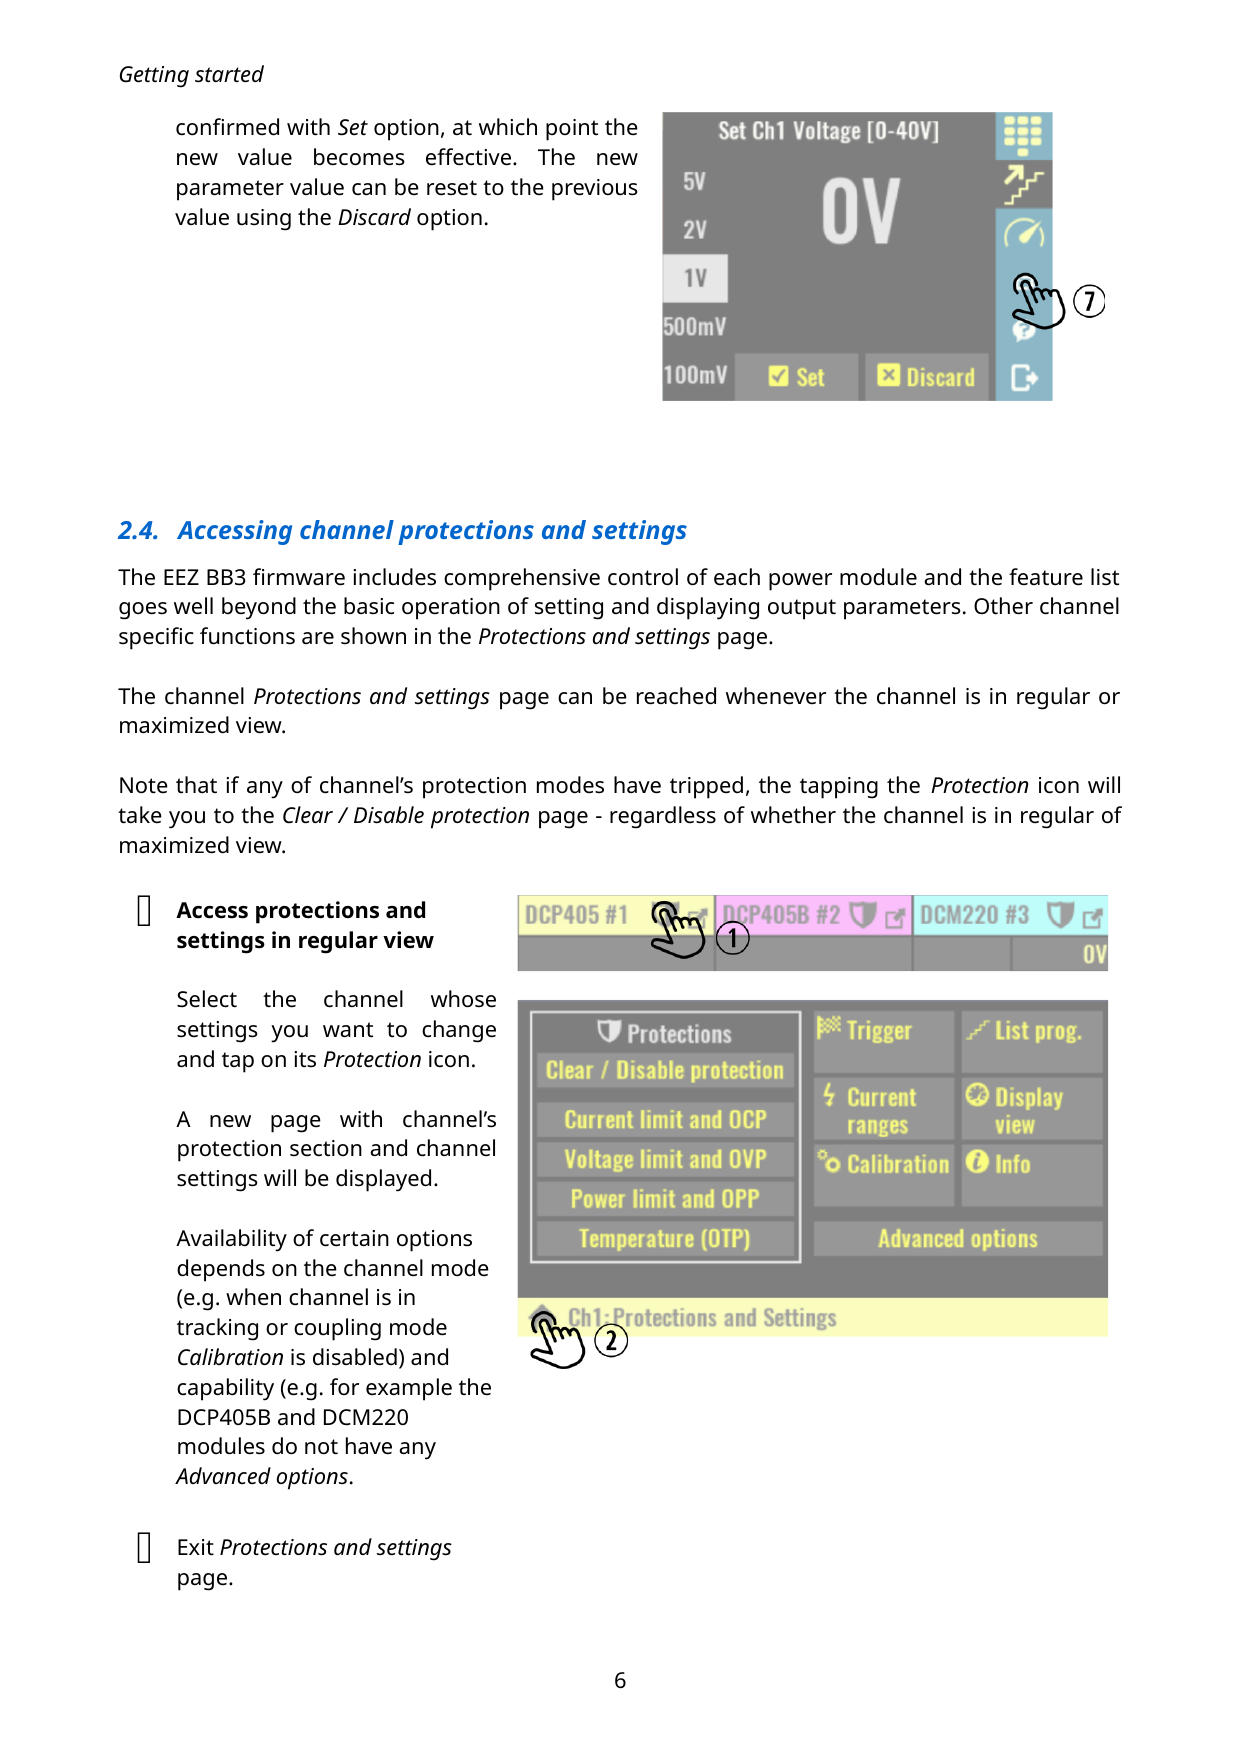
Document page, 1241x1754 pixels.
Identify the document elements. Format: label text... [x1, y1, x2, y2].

subtitle Accessing channel protections and settings [118, 513, 1122, 547]
table_cell Exit Protections and settings page. [171, 1526, 503, 1627]
text The channel Protections and settings page can be reached whenever the channel is in regular or maximized view. [118, 681, 1122, 740]
table_cell [645, 107, 1123, 423]
table_cell [118, 107, 169, 423]
table_header [503, 889, 1123, 1627]
text Note that if any of channel’s protection modes have tripped, the tapping the Protection icon will take you to the Clear / Disable protection page - regardless of whether the channel is in regular of maximized view. [118, 770, 1122, 859]
text The EEZ BB3 firmware includes comprehensive control of each power module and the feature list goes well beyond the basic operation of setting and displaying output parameters. Other channel specific functions are shown in the Protections and settings page. [118, 562, 1122, 651]
table_header Access protections and settings in regular view Select the channel whose settings you want to change and tap on its Protection icon. A new page with channel’s protection section and channel settings will be displayed. Availability of certain options depends on the channel mode (e.g. when channel is in tracking or coupling mode Calibration is disabled) and capability (e.g. for example the DCP405B and DCM220 modules do not have any Advanced options. [171, 889, 503, 1526]
table_header  [118, 889, 171, 1526]
table_cell  [118, 1526, 171, 1627]
picture [517, 895, 1109, 1369]
picture [662, 112, 1105, 401]
table_cell confirmed with Set option, at which point the new value becomes effective. The new parameter value can be reset to the previous value using the Discard option. [170, 107, 644, 423]
